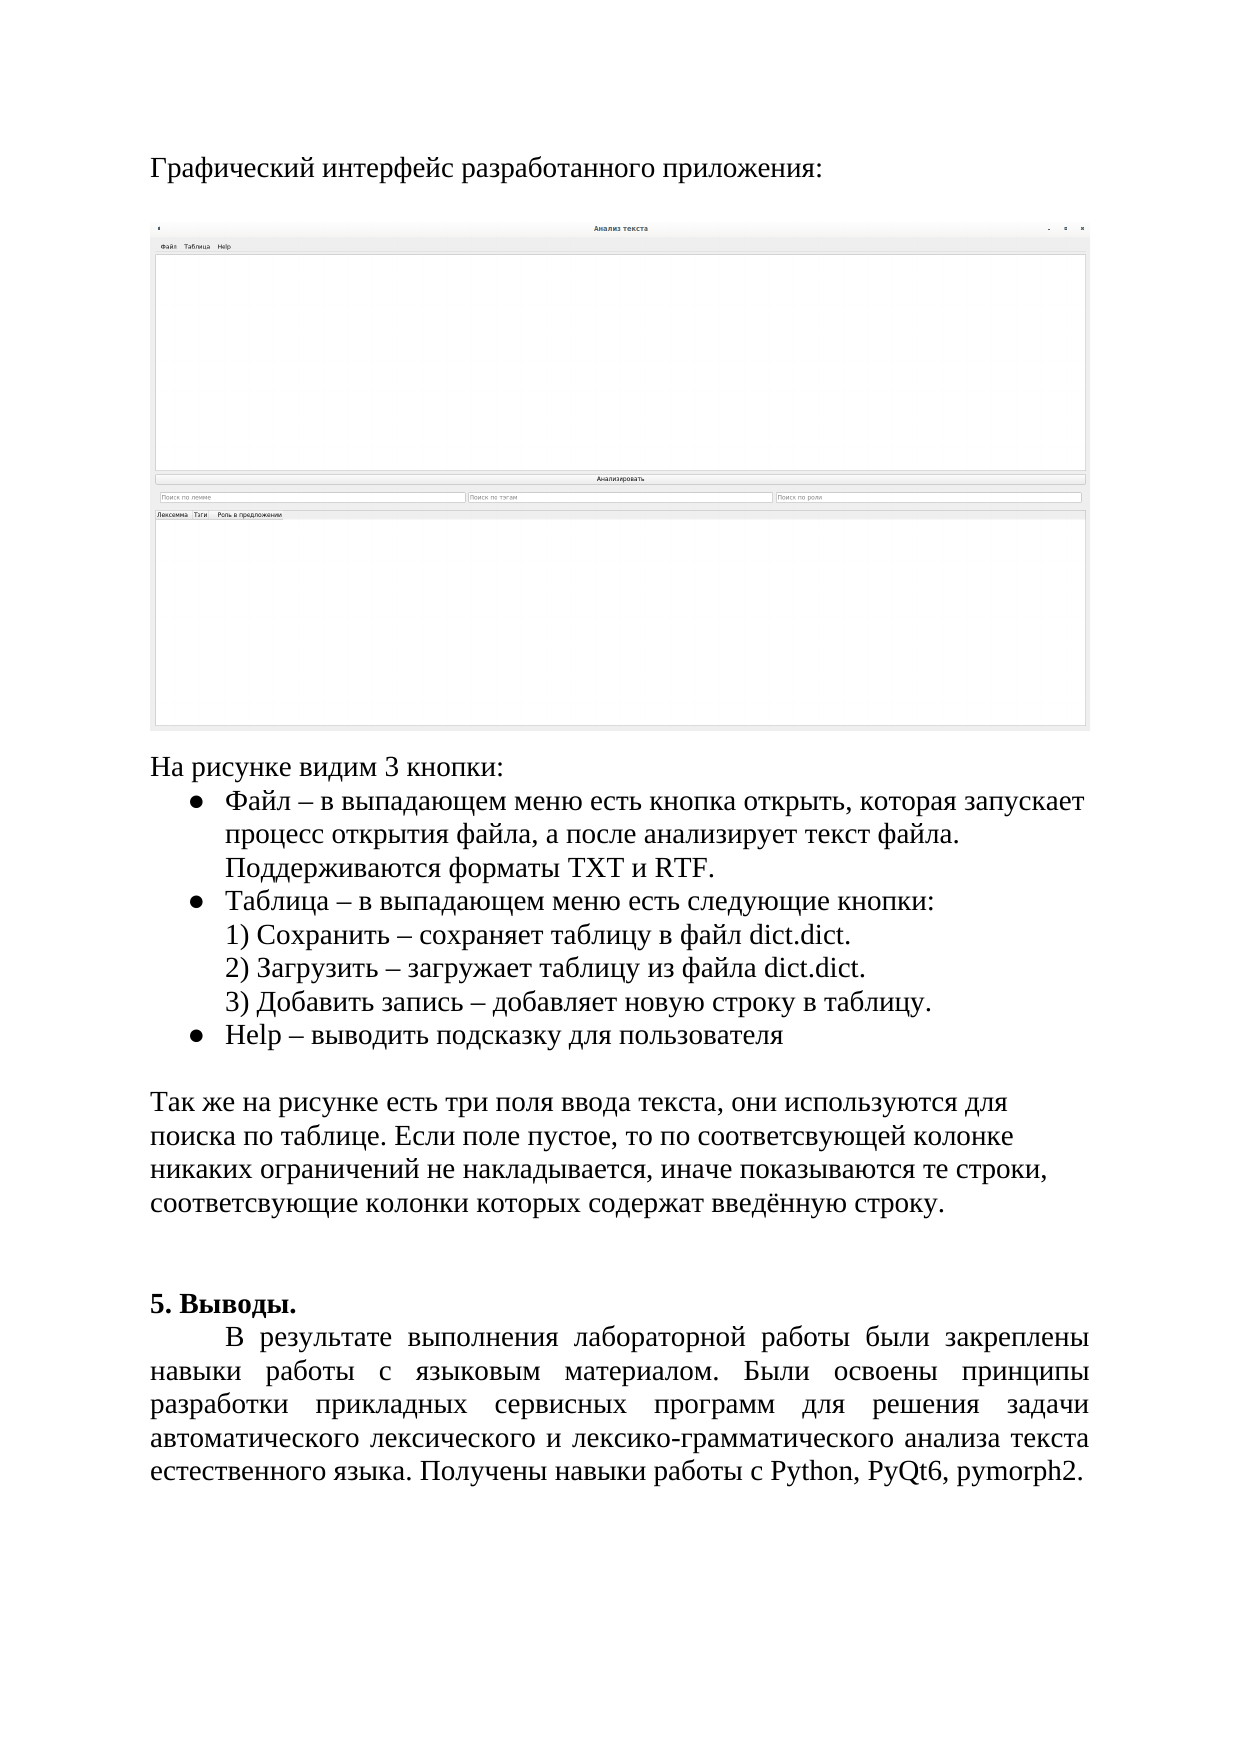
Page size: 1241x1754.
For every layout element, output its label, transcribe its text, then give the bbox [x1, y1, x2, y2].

list Так же на рисунке есть три поля ввода текста, они используются для поиска по таблице. Если поле пустое, то по соответсвующей колонке никаких ограничений не накладывается, иначе показываются те строки, соответсвующие колонки которых содержат введённую строку. [150, 1084, 1090, 1252]
list Таблица – в выпадающем меню есть следующие кнопки: 1) Сохранить – сохраняет таблицу в файл dict.dict. 2) Загрузить – загружает таблицу из файла dict.dict. 3) Добавить запись – добавляет новую строку в таблицу. [187, 883, 1090, 1017]
text 5. Выводы. [150, 1286, 1090, 1319]
text В результате выполнения лабораторной работы были закреплены навыки работы с языковым материалом. Были освоены принципы разработки прикладных сервисных программ для решения задачи автоматического лексического и лексико-грамматического анализа текста естественного языка. Получены навыки работы с Python, PyQt6, pymorph2. [150, 1319, 1090, 1487]
text Графический интерфейс разработанного приложения: [150, 150, 1090, 183]
text На рисунке видим 3 кнопки: [150, 749, 1090, 783]
picture [150, 221, 1091, 731]
list Файл – в выпадающем меню есть кнопка открыть, которая запускает процесс открытия файла, а после анализирует текст файла. Поддерживаются форматы TXT и RTF. [187, 783, 1090, 883]
list Help – выводить подсказку для пользователя [187, 1017, 1090, 1051]
